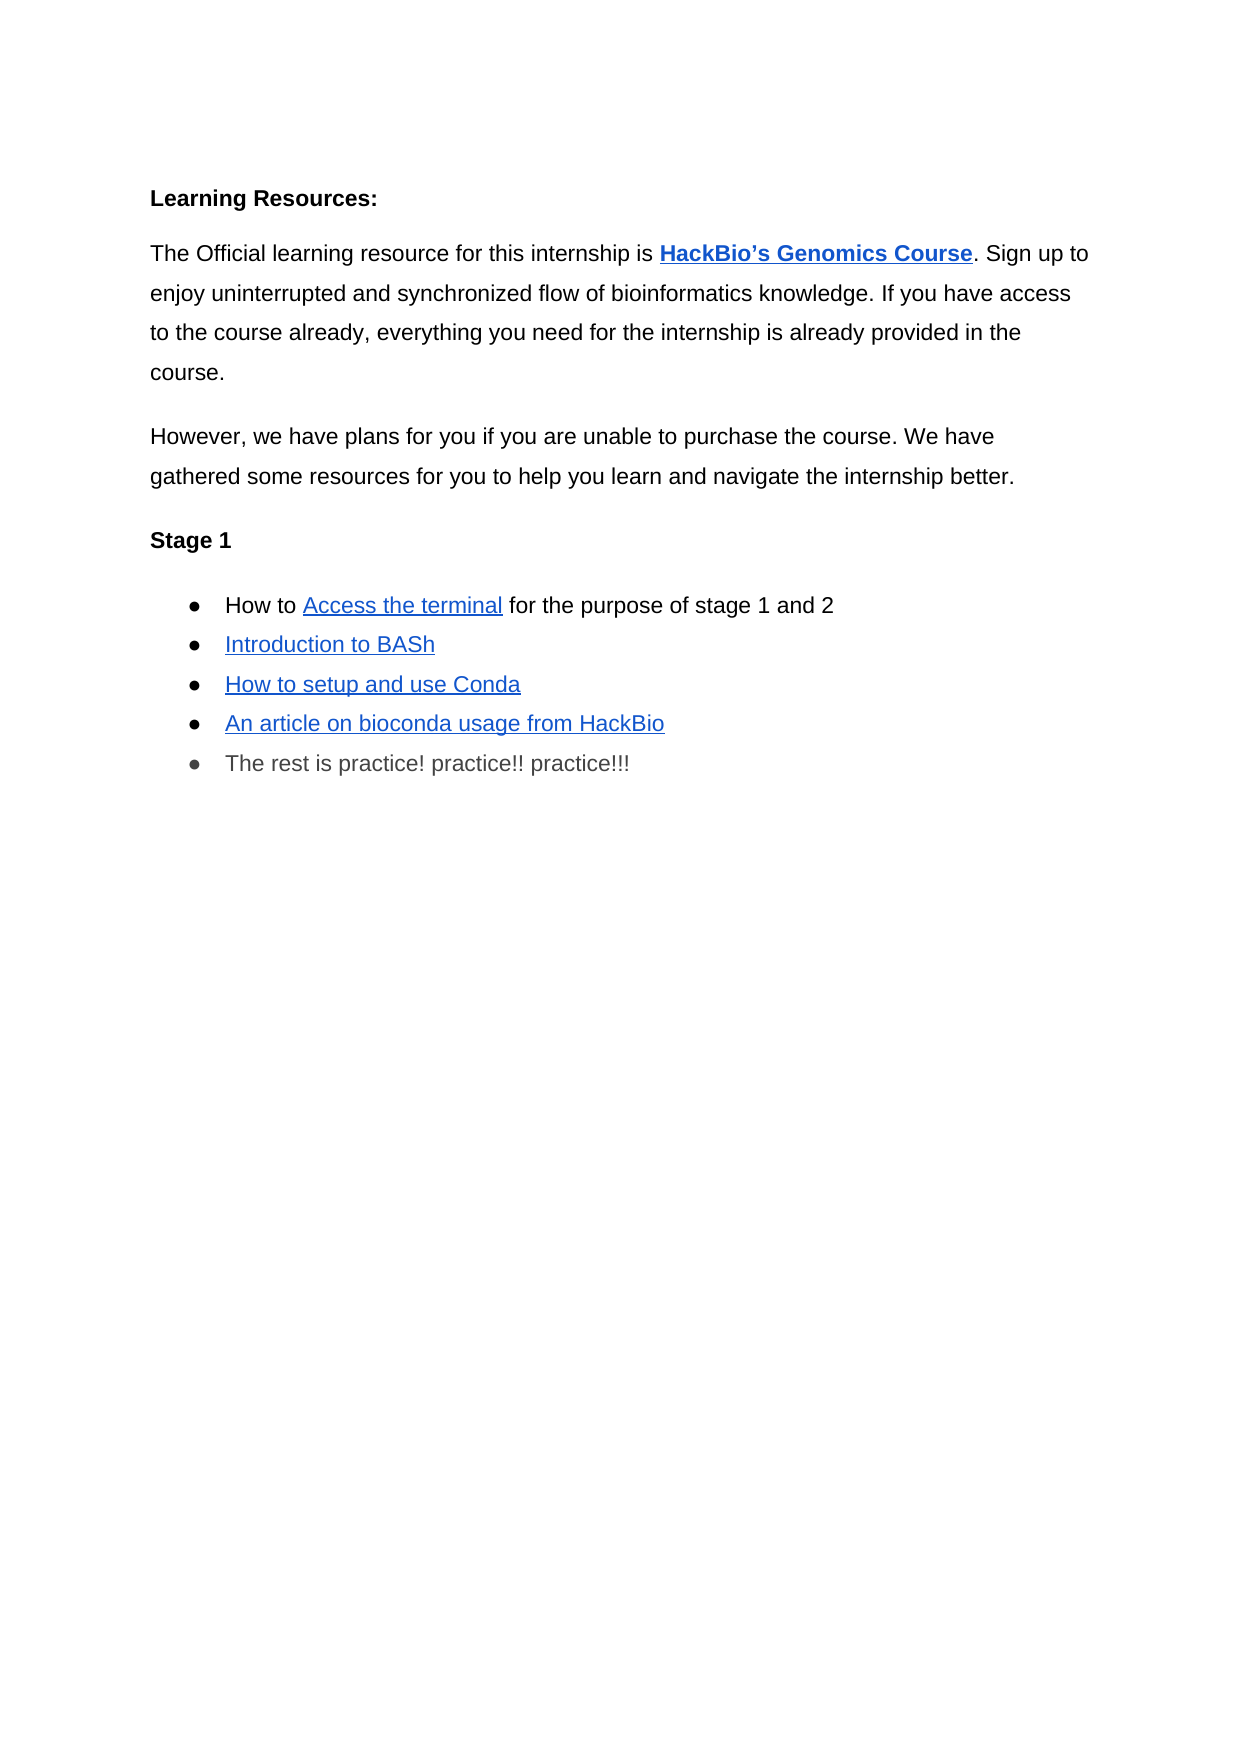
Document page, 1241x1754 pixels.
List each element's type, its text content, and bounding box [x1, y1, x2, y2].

list How to setup and use Conda [187, 671, 1090, 697]
list Introduction to BASh [187, 631, 1090, 657]
text Learning Resources: [150, 185, 1090, 211]
text Stage 1 [150, 527, 1090, 553]
text However, we have plans for you if you are unable to purchase the course. We have gathered some resources for you to help you learn and navigate the internship better. [150, 423, 1090, 489]
list The rest is practice! practice!! practice!!! [187, 749, 1090, 776]
list How to Access the terminal for the purpose of stage 1 and 2 [187, 592, 1090, 618]
text The Official learning resource for this internship is HackBio’s Genomics Course. Sign up to enjoy uninterrupted and synchronized flow of bioinformatics knowledge. If you have access to the course already, everything you need for the internship is already provided in the course. [150, 240, 1090, 385]
list An article on bioconda usage from HackBio [187, 710, 1090, 736]
